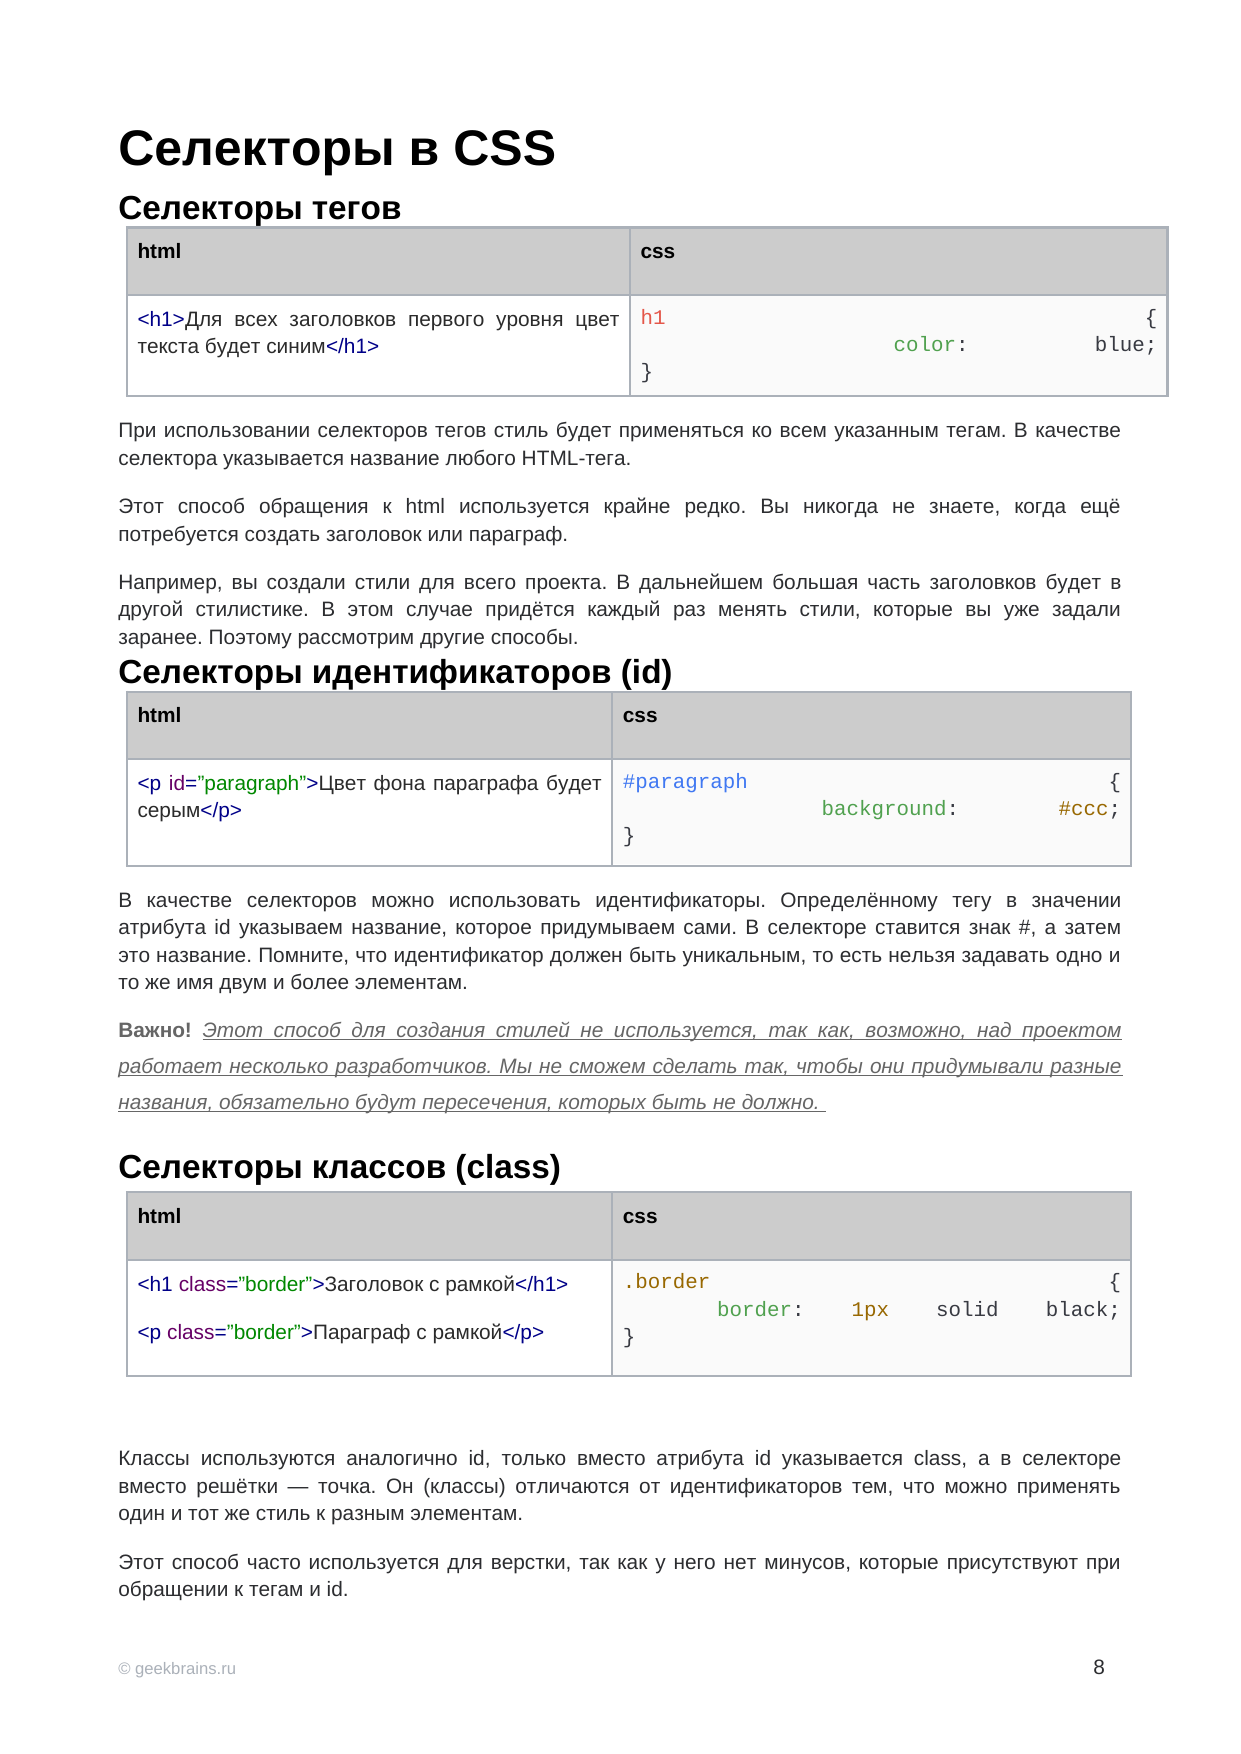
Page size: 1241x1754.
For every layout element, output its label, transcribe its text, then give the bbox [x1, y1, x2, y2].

text Этот способ часто используется для верстки, так как у него нет минусов, которые присутствуют при обращении к тегам и id. [118, 1549, 1122, 1601]
table_header html [128, 1193, 611, 1259]
table_header html [128, 693, 611, 758]
subtitle Селекторы в CSS [118, 118, 1122, 176]
table_cell .border { border: 1px solid black; } [613, 1261, 1130, 1375]
table_cell <p id=”paragraph”>Цвет фона параграфа будет серым</p> [128, 760, 611, 864]
table_cell <h1 class=”border”>Заголовок с рамкой</h1> <p class=”border”>Параграф с рамкой</p> [128, 1261, 611, 1375]
text При использовании селекторов тегов стиль будет применяться ко всем указанным тегам. В качестве селектора указывается название любого HTML-тега. [118, 418, 1122, 469]
text Классы используются аналогично id, только вместо атрибута id указывается class, а в селекторе вместо решётки — точка. Он (классы) отличаются от идентификаторов тем, что можно применять один и тот же стиль к разным элементам. [118, 1446, 1122, 1525]
subtitle Селекторы тегов [118, 188, 1122, 226]
subtitle Селекторы классов (class) [118, 1147, 1122, 1185]
text Этот способ обращения к html используется крайне редко. Вы никогда не знаете, когда ещё потребуется создать заголовок или параграф. [118, 494, 1122, 545]
table_header html [128, 229, 629, 294]
text В качестве селекторов можно использовать идентификаторы. Определённому тегу в значении атрибута id указываем название, которое придумываем сами. В селекторе ставится знак #, а затем это название. Помните, что идентификатор должен быть уникальным, то есть нельзя задавать одно и то же имя двум и более элементам. [118, 887, 1122, 994]
table_cell <h1>Для всех заголовков первого уровня цвет текста будет синим</h1> [128, 296, 629, 395]
text Важно! Этот способ для создания стилей не используется, так как, возможно, над проектом работает несколько разработчиков. Мы не сможем сделать так, чтобы они придумывали разные [118, 1018, 1122, 1075]
table_header css [631, 229, 1166, 294]
table_header css [613, 693, 1130, 758]
table_header css [613, 1193, 1130, 1259]
text Например, вы создали стили для всего проекта. В дальнейшем большая часть заголовков будет в другой стилистике. В этом случае придётся каждый раз менять стили, которые вы уже задали заранее. Поэтому рассмотрим другие способы. [118, 570, 1122, 649]
text названия, обязательно будут пересечения, которых быть не должно. [118, 1076, 1122, 1114]
table_cell #paragraph { background: #ccc; } [613, 760, 1130, 864]
table_cell h1 { color: blue; } [631, 296, 1166, 395]
subtitle Селекторы идентификаторов (id) [118, 652, 1122, 691]
